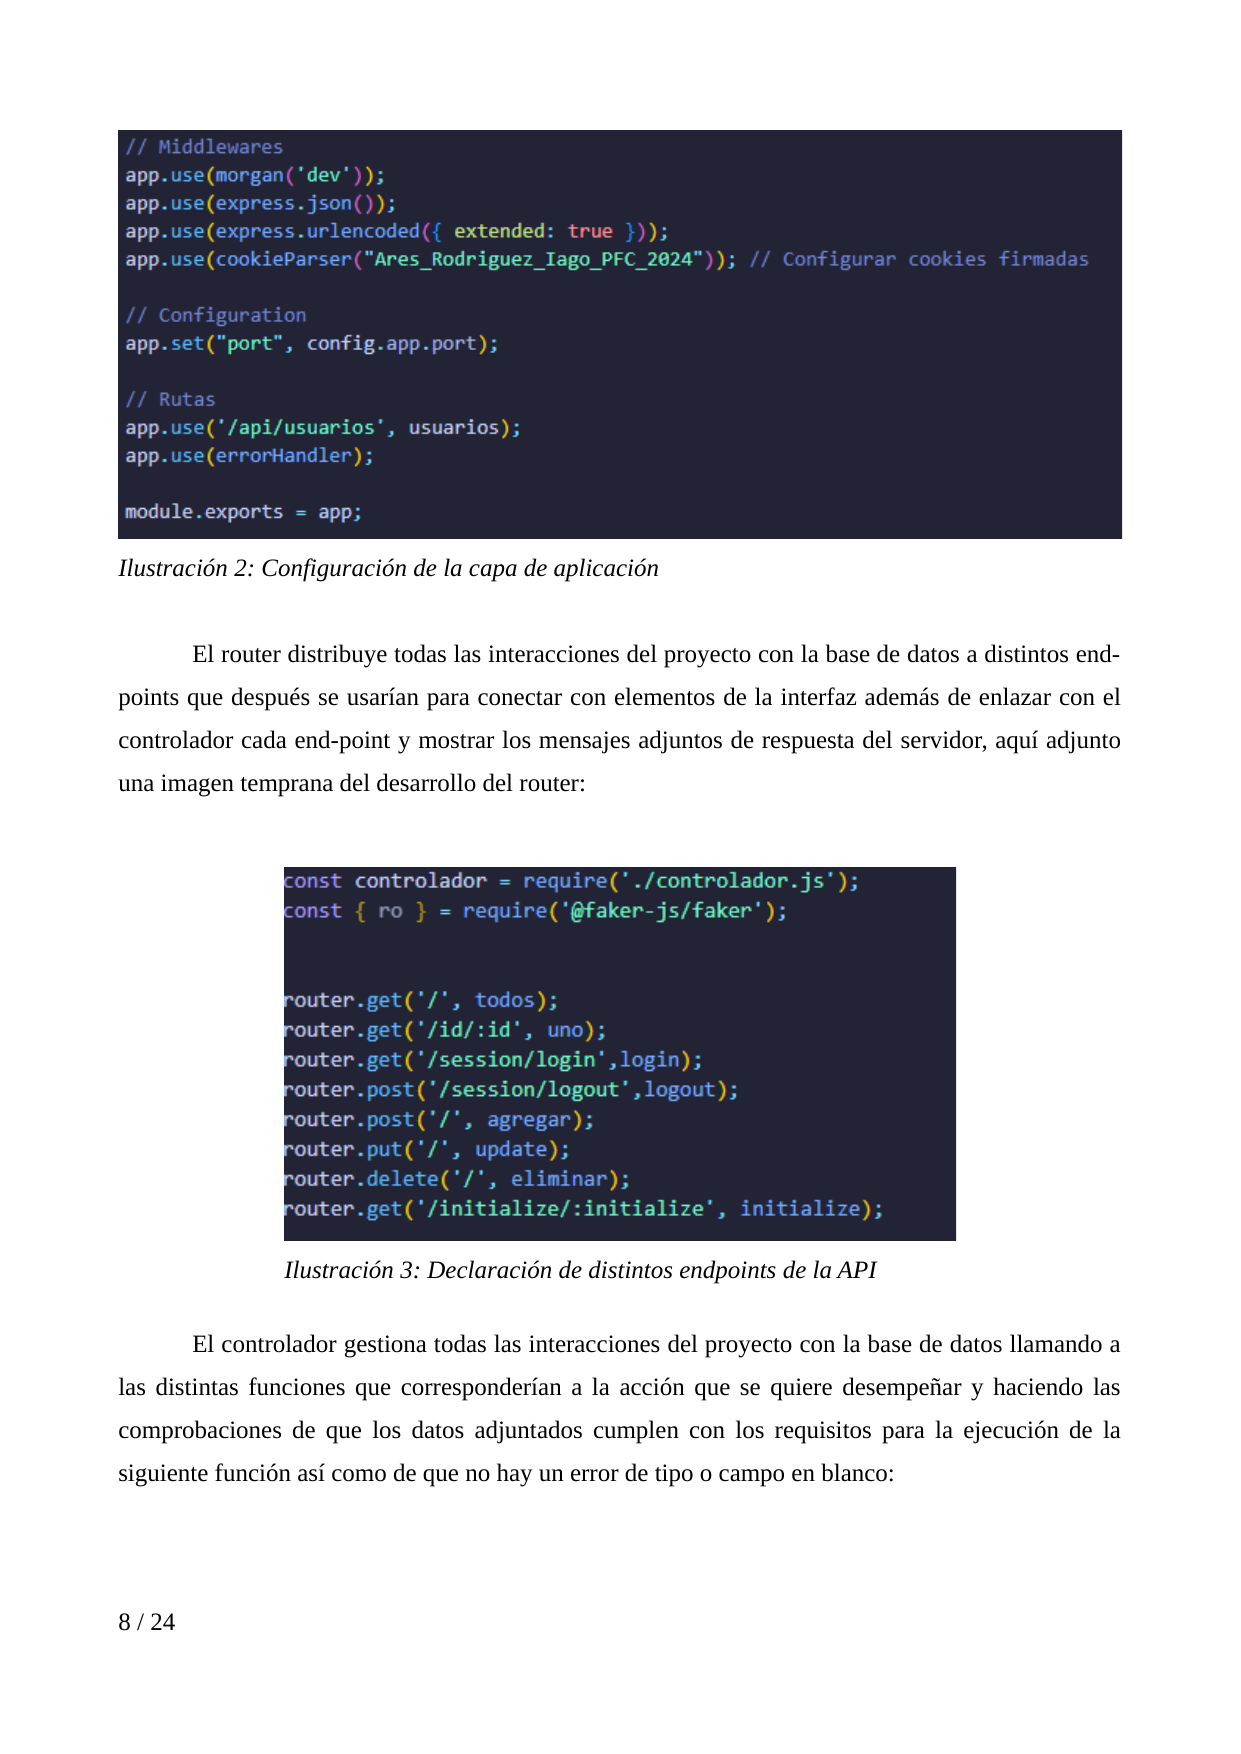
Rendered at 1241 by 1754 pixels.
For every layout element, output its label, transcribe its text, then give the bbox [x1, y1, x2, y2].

text Ilustración 3: Declaración de distintos endpoints de la API [284, 1241, 956, 1284]
text Ilustración 2: Configuración de la capa de aplicación [118, 539, 1122, 581]
picture [118, 130, 1123, 539]
picture [284, 867, 957, 1241]
text El router distribuye todas las interacciones del proyecto con la base de datos a distintos end-points que después se usarían para conectar con elementos de la interfaz además de enlazar con el controlador cada end-point y mostrar los mensajes adjuntos de respuesta del servidor, aquí adjunto una imagen temprana del desarrollo del router: [118, 639, 1122, 797]
text El controlador gestiona todas las interacciones del proyecto con la base de datos llamando a las distintas funciones que corresponderían a la acción que se quiere desempeñar y haciendo las comprobaciones de que los datos adjuntados cumplen con los requisitos para la ejecución de la siguiente función así como de que no hay un error de tipo o campo en blanco: [118, 1329, 1122, 1487]
